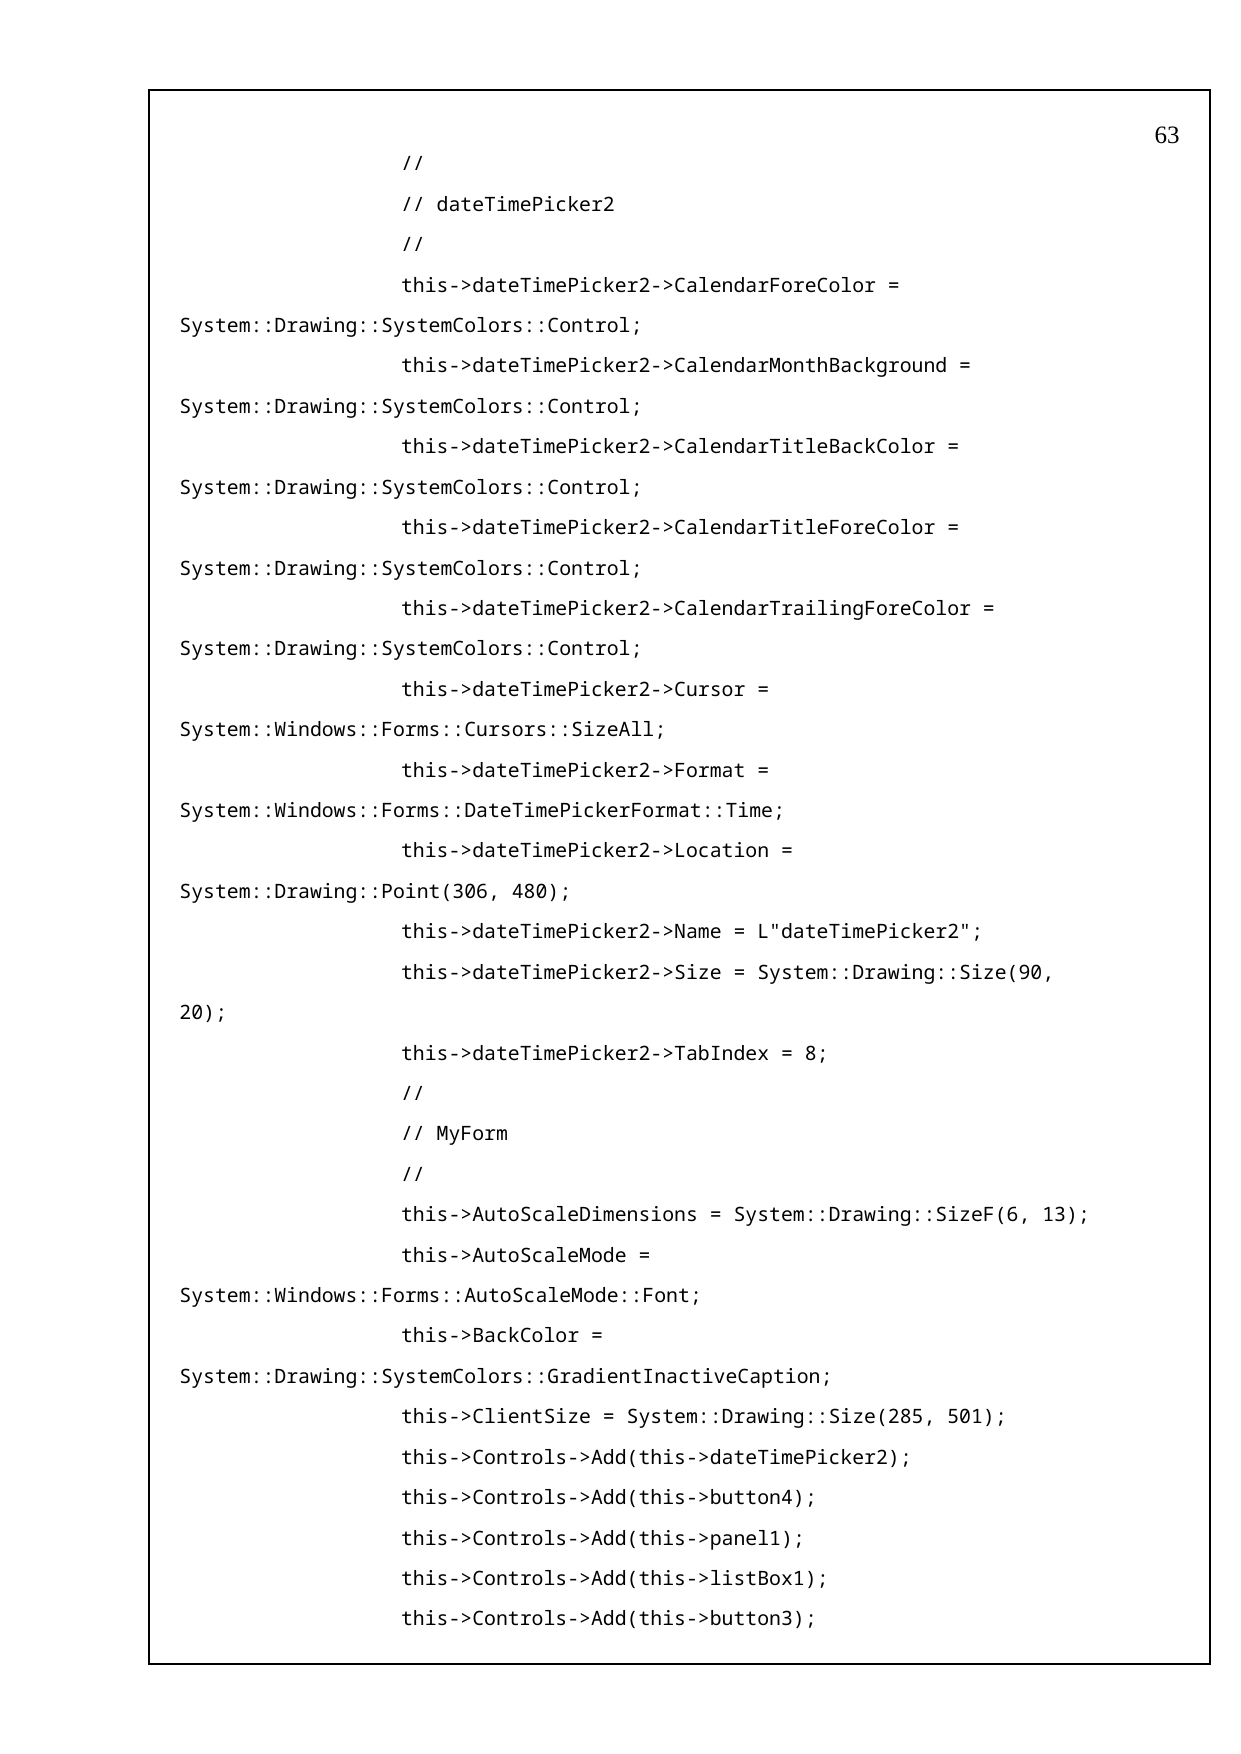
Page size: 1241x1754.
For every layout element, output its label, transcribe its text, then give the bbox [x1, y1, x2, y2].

text this->dateTimePicker2->CalendarForeColor = System::Drawing::SystemColors::Control; [179, 271, 1099, 338]
text this->dateTimePicker2->TabIndex = 8; [179, 1039, 1099, 1066]
text this->Controls->Add(this->dateTimePicker2); [179, 1443, 1099, 1470]
text this->Controls->Add(this->listBox1); [179, 1564, 1099, 1591]
text // [179, 1160, 1099, 1187]
text this->dateTimePicker2->Cursor = System::Windows::Forms::Cursors::SizeAll; [179, 675, 1099, 742]
text this->AutoScaleDimensions = System::Drawing::SizeF(6, 13); [179, 1200, 1099, 1227]
text this->dateTimePicker2->CalendarMonthBackground = System::Drawing::SystemColors::Control; [179, 352, 1099, 419]
text this->dateTimePicker2->CalendarTitleForeColor = System::Drawing::SystemColors::Control; [179, 513, 1099, 581]
text // [179, 1079, 1099, 1106]
text this->BackColor = System::Drawing::SystemColors::GradientInactiveCaption; [179, 1322, 1099, 1389]
text // MyForm [179, 1119, 1099, 1147]
text this->dateTimePicker2->Location = System::Drawing::Point(306, 480); [179, 837, 1099, 904]
text this->dateTimePicker2->CalendarTrailingForeColor = System::Drawing::SystemColors::Control; [179, 594, 1099, 662]
text // [179, 149, 1099, 177]
text this->dateTimePicker2->Name = L"dateTimePicker2"; [179, 917, 1099, 944]
text this->Controls->Add(this->button3); [179, 1604, 1099, 1632]
text this->dateTimePicker2->Format = System::Windows::Forms::DateTimePickerFormat::Time; [179, 756, 1099, 823]
text this->dateTimePicker2->Size = System::Drawing::Size(90, 20); [179, 958, 1099, 1025]
text this->Controls->Add(this->panel1); [179, 1524, 1099, 1551]
text this->ClientSize = System::Drawing::Size(285, 501); [179, 1402, 1099, 1429]
text // dateTimePicker2 [179, 190, 1099, 217]
text this->AutoScaleMode = System::Windows::Forms::AutoScaleMode::Font; [179, 1241, 1099, 1308]
text this->dateTimePicker2->CalendarTitleBackColor = System::Drawing::SystemColors::Control; [179, 432, 1099, 500]
text this->Controls->Add(this->button4); [179, 1483, 1099, 1510]
text // [179, 230, 1099, 257]
